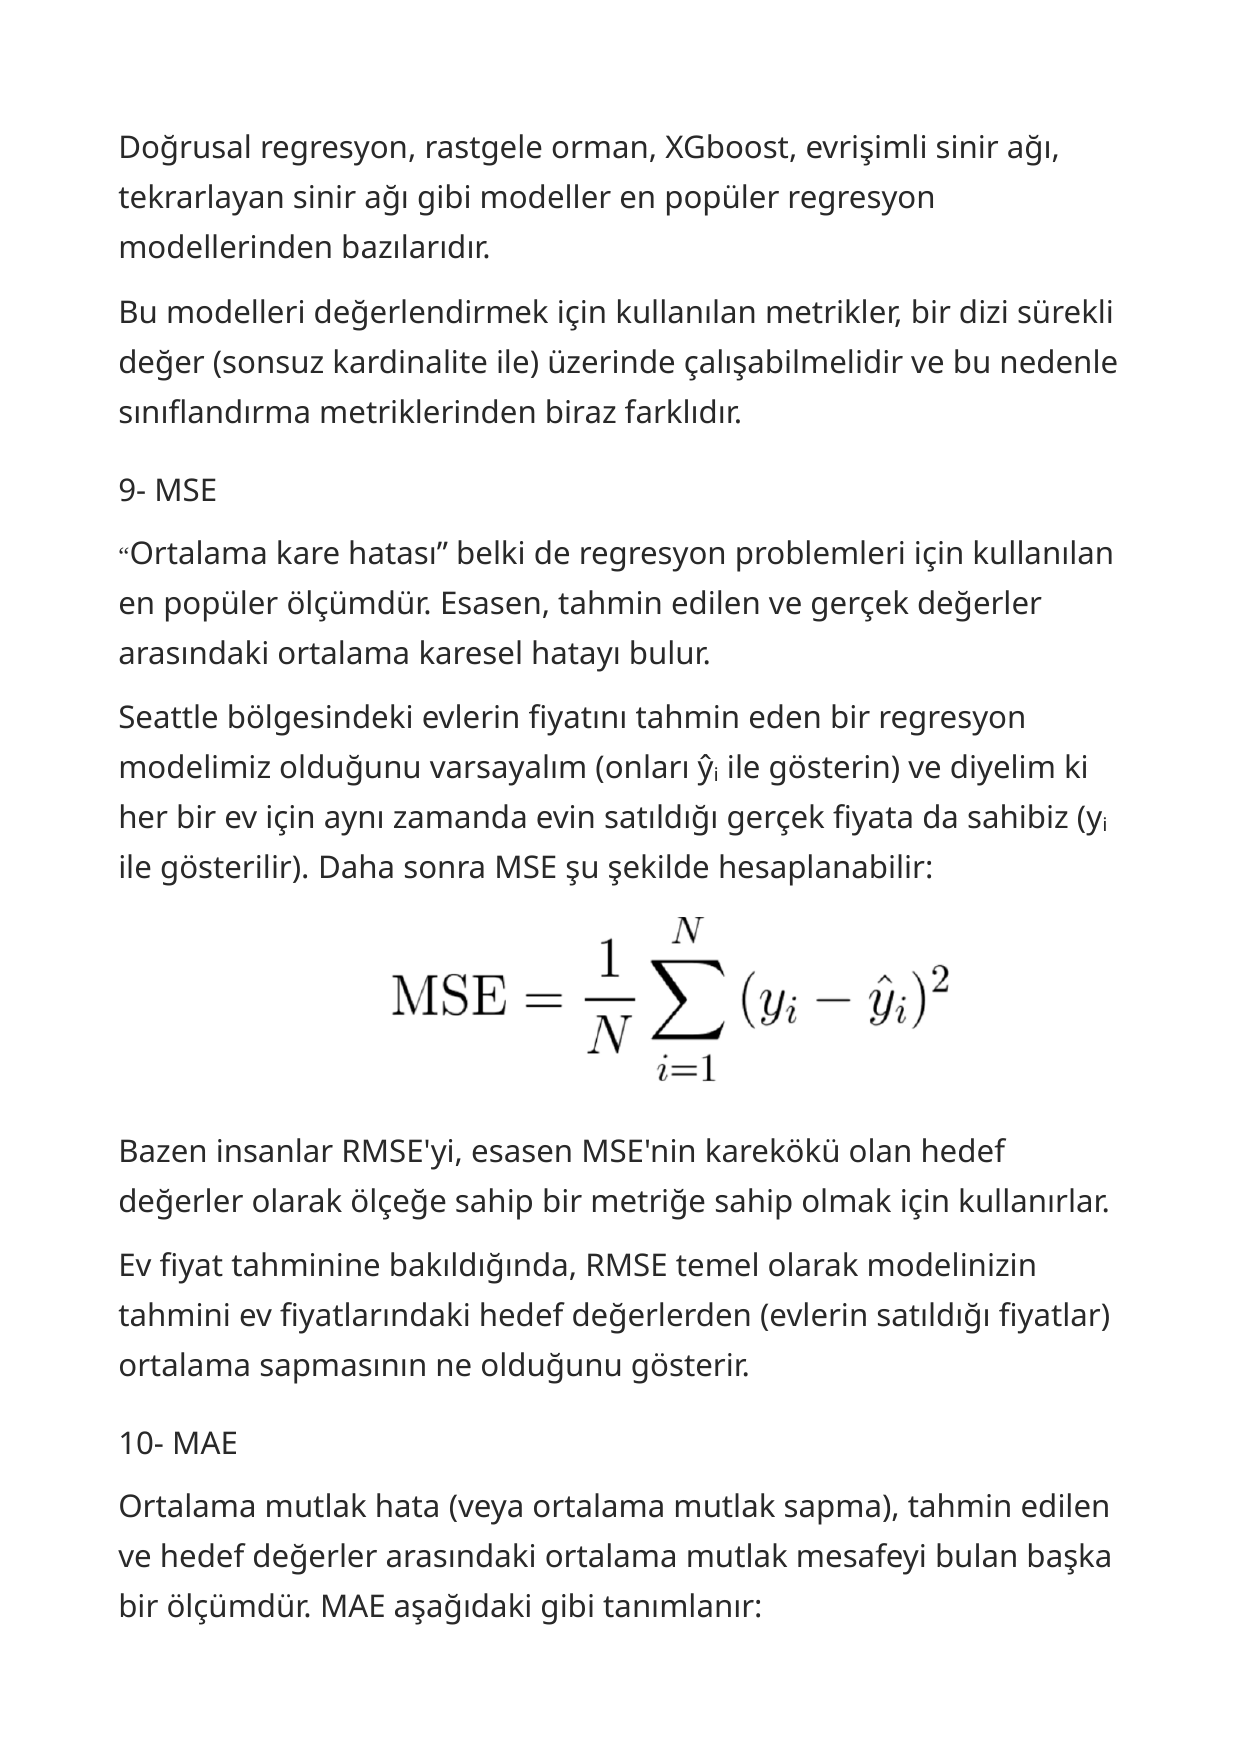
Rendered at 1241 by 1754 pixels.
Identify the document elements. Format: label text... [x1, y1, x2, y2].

subtitle 9- MSE [118, 468, 1122, 511]
text “Ortalama kare hatası” belki de regresyon problemleri için kullanılan en popüler ölçümdür. Esasen, tahmin edilen ve gerçek değerler arasındaki ortalama karesel hatayı bulur. [118, 523, 1122, 673]
text Seattle bölgesindeki evlerin fiyatını tahmin eden bir regresyon modelimiz olduğunu varsayalım (onları ŷᵢ ile gösterin) ve diyelim ki her bir ev için aynı zamanda evin satıldığı gerçek fiyata da sahibiz (yᵢ ile gösterilir). Daha sonra MSE şu şekilde hesaplanabilir: [118, 688, 1122, 888]
text Doğrusal regresyon, rastgele orman, XGboost, evrişimli sinir ağı, tekrarlayan sinir ağı gibi modeller en popüler regresyon modellerinden bazılarıdır. [118, 118, 1122, 268]
picture [118, 902, 1200, 1103]
text Bazen insanlar RMSE'yi, esasen MSE'nin karekökü olan hedef değerler olarak ölçeğe sahip bir metriğe sahip olmak için kullanırlar. [118, 1121, 1122, 1221]
text Bu modelleri değerlendirmek için kullanılan metrikler, bir dizi sürekli değer (sonsuz kardinalite ile) üzerinde çalışabilmelidir ve bu nedenle sınıflandırma metriklerinden biraz farklıdır. [118, 283, 1122, 433]
text Ev fiyat tahminine bakıldığında, RMSE temel olarak modelinizin tahmini ev fiyatlarındaki hedef değerlerden (evlerin satıldığı fiyatlar) ortalama sapmasının ne olduğunu gösterir. [118, 1236, 1122, 1386]
subtitle 10- MAE [118, 1421, 1122, 1464]
text Ortalama mutlak hata (veya ortalama mutlak sapma), tahmin edilen ve hedef değerler arasındaki ortalama mutlak mesafeyi bulan başka bir ölçümdür. MAE aşağıdaki gibi tanımlanır: [118, 1476, 1122, 1626]
